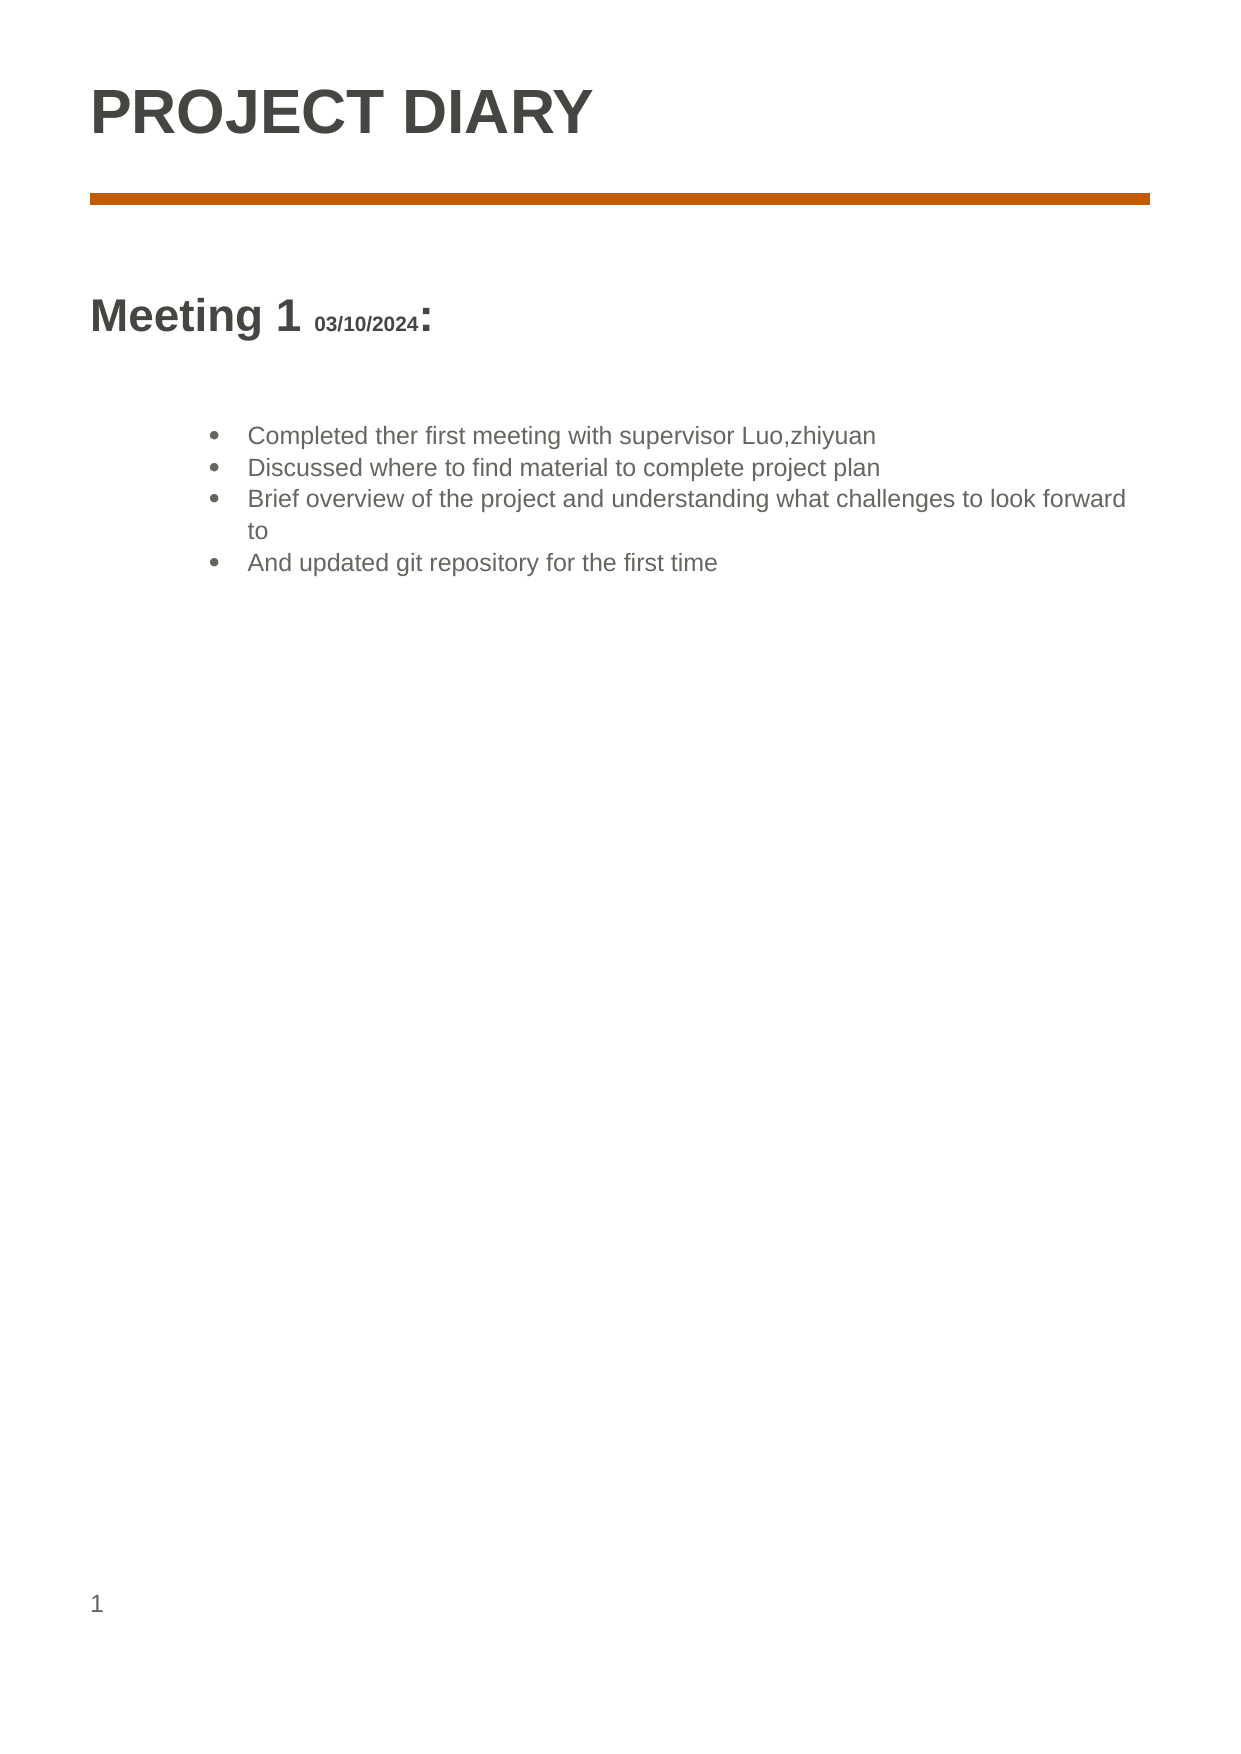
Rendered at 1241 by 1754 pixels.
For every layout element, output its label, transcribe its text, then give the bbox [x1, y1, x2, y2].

subtitle Meeting 1 03/10/2024: [90, 288, 1150, 399]
list And updated git repository for the first time [210, 548, 1150, 576]
list Discussed where to find material to complete project plan [210, 453, 1150, 482]
list Completed ther first meeting with supervisor Luo,zhiyuan [210, 421, 1150, 450]
title PROJECT DIARY [90, 75, 1150, 193]
list Brief overview of the project and understanding what challenges to look forward to [210, 484, 1150, 545]
